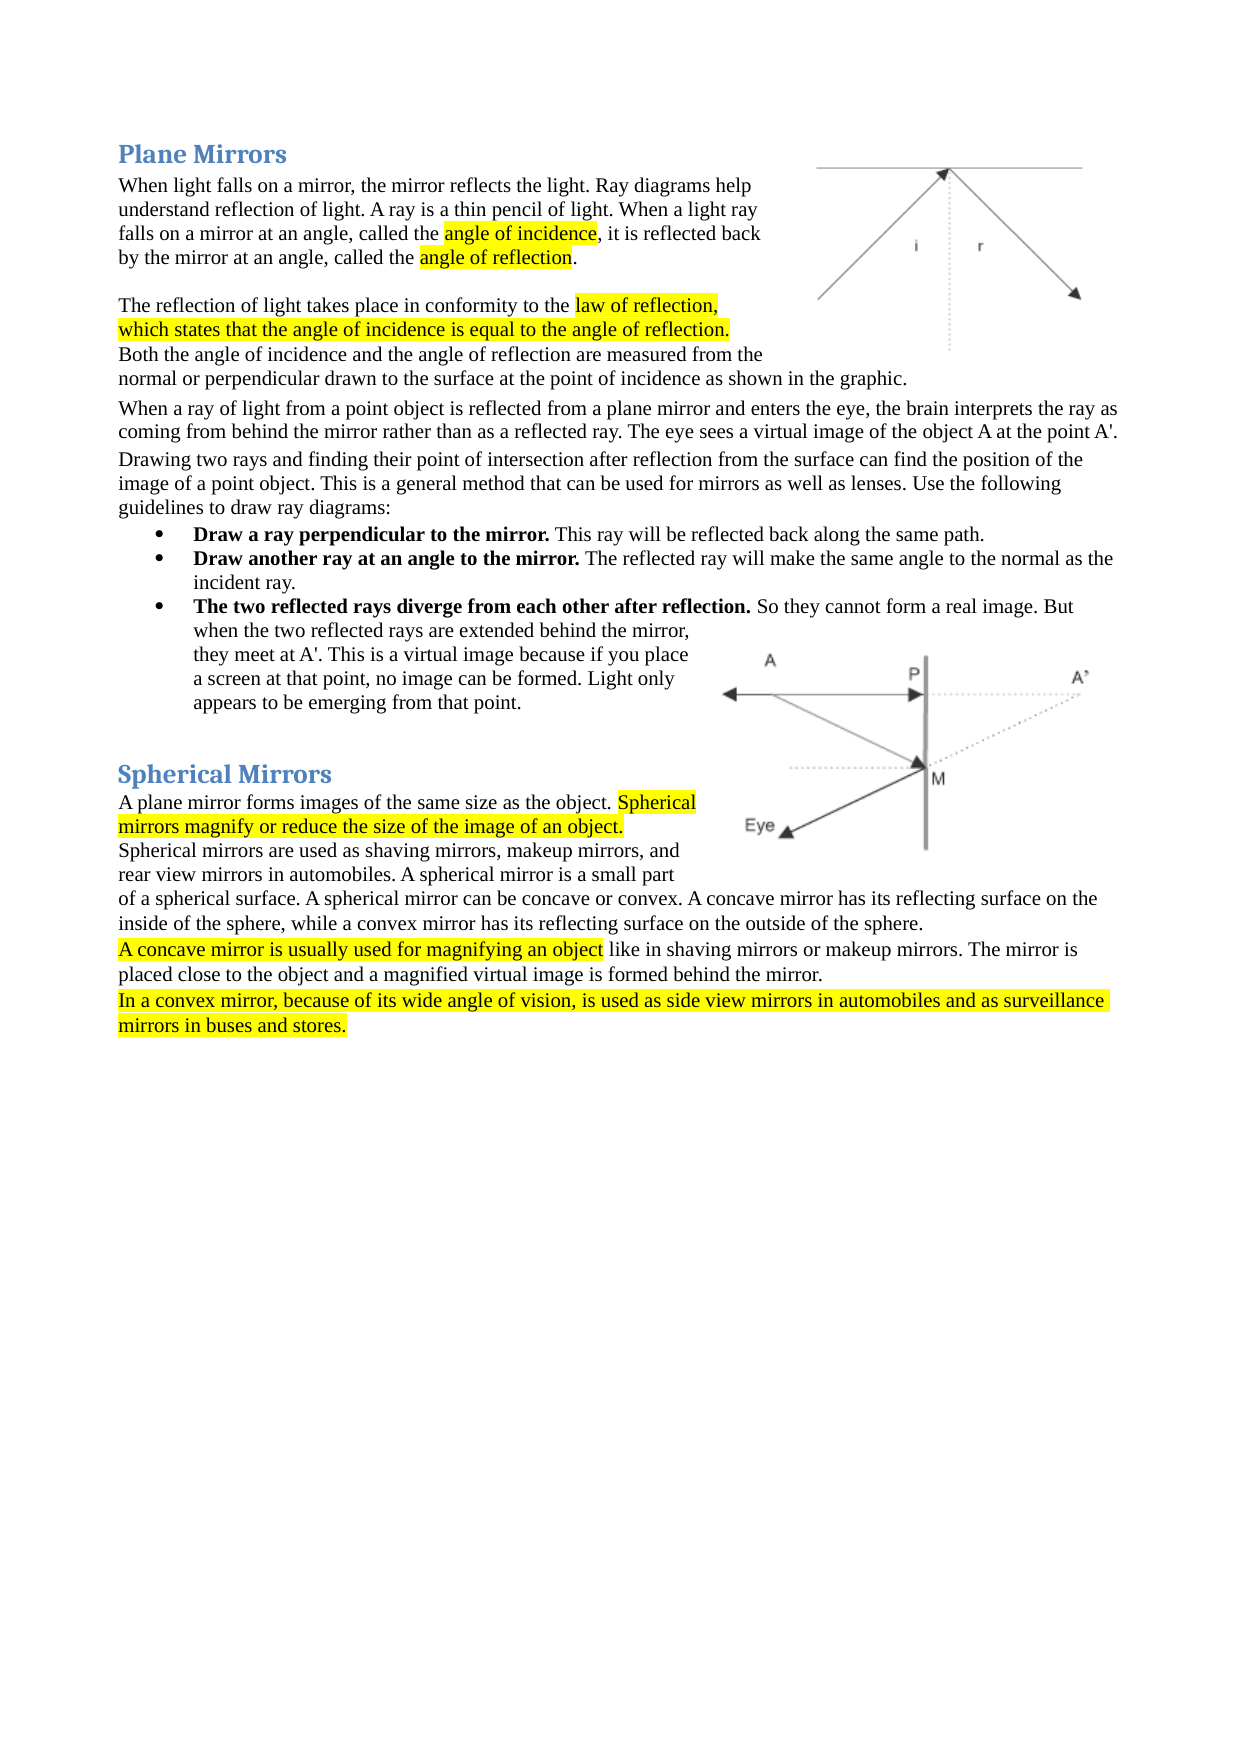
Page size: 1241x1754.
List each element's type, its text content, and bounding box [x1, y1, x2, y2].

subtitle [1095, 759, 1122, 790]
subtitle Plane Mirrors [118, 139, 1122, 170]
list Draw a ray perpendicular to the mirror. This ray will be reflected back along the same path. [156, 522, 1122, 546]
picture [785, 160, 1113, 362]
text When light falls on a mirror, the mirror reflects the light. Ray diagrams help understand reflection of light. A ray is a thin pencil of light. When a light ray falls on a mirror at an angle, called the angle of incidence, it is reflected back by the mirror at an angle, called the angle of reflection. The reflection of light takes place in conformity to the law of reflection, which states that the angle of incidence is equal to the angle of reflection. Both the angle of incidence and the angle of reflection are measured from the normal or perpendicular drawn to the surface at the point of incidence as shown in the graphic. [118, 173, 1122, 389]
text When a ray of light from a point object is reflected from a plane mirror and enters the eye, the brain interprets the ray as coming from behind the mirror rather than as a reflected ray. The eye sees a virtual image of the object A at the point A'. [118, 395, 1122, 443]
list Draw another ray at an angle to the mirror. The reflected ray will make the same angle to the normal as the incident ray. [156, 546, 1122, 594]
picture [715, 625, 1095, 875]
list The two reflected rays diverge from each other after reflection. So they cannot form a real image. But when the two reflected rays are extended behind the mirror, they meet at A'. This is a virtual image because if you place a screen at that point, no image can be formed. Light only appears to be emerging from that point. [156, 594, 1122, 714]
text In a convex mirror, because of its wide angle of vision, is used as side view mirrors in automobiles and as surveillance mirrors in buses and stores. [118, 988, 1122, 1037]
text A concave mirror is usually used for magnifying an object like in shaving mirrors or makeup mirrors. The mirror is placed close to the object and a magnified virtual image is formed behind the mirror. [118, 937, 1122, 986]
text Drawing two rays and finding their point of intersection after reflection from the surface can find the position of the image of a point object. This is a general method that can be used for mirrors as well as lenses. Use the following guidelines to draw ray diagrams: [118, 446, 1122, 519]
subtitle Spherical Mirrors [118, 759, 715, 790]
text A plane mirror forms images of the same size as the object. Spherical mirrors magnify or reduce the size of the image of an object. Spherical mirrors are used as shaving mirrors, makeup mirrors, and rear view mirrors in automobiles. A spherical mirror is a small part of a spherical surface. A spherical mirror can be concave or convex. A concave mirror has its reflecting surface on the inside of the sphere, while a convex mirror has its reflecting surface on the outside of the sphere. [118, 790, 1122, 934]
